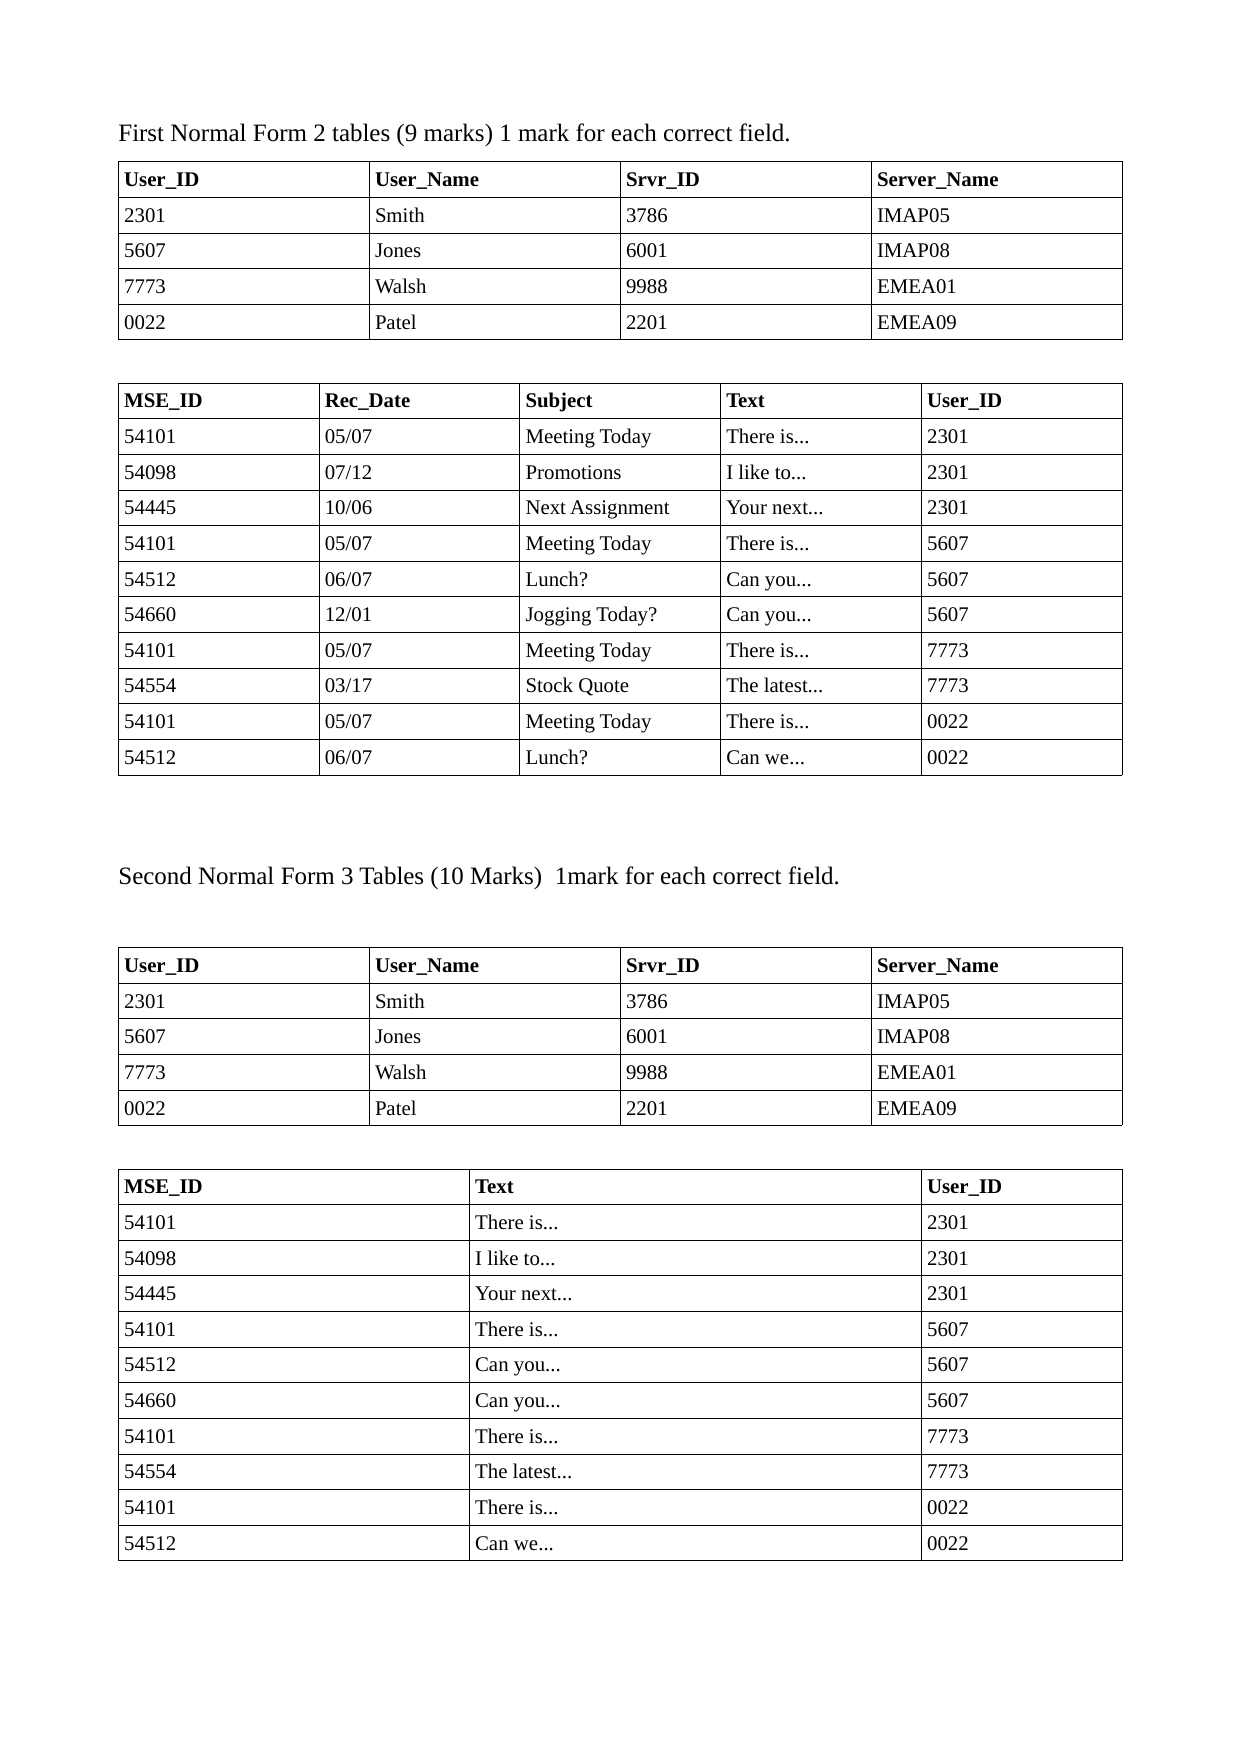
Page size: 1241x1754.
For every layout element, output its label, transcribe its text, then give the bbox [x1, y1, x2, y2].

table_cell 2301 [922, 1276, 1122, 1311]
table_cell 05/07 [320, 526, 519, 561]
table_cell There is... [721, 419, 921, 454]
table_cell Walsh [370, 1055, 620, 1089]
table_cell I like to... [470, 1241, 921, 1275]
table_cell Can you... [470, 1383, 921, 1418]
table_cell 9988 [621, 269, 871, 304]
table_cell 3786 [621, 984, 871, 1018]
table_cell 07/12 [320, 455, 519, 489]
table_cell 7773 [119, 1055, 369, 1089]
table_cell Meeting Today [520, 633, 720, 668]
table_cell 5607 [922, 597, 1122, 632]
table_cell The latest... [470, 1455, 921, 1489]
table_cell 54445 [119, 1276, 469, 1311]
table_cell Can you... [721, 597, 921, 632]
table_cell There is... [470, 1490, 921, 1525]
table_cell Patel [370, 305, 620, 339]
table_cell 54512 [119, 740, 319, 774]
table_cell 0022 [119, 305, 369, 339]
table_cell Jogging Today? [520, 597, 720, 632]
table_cell IMAP08 [872, 234, 1122, 268]
table_cell Your next... [721, 491, 921, 525]
table_cell Next Assignment [520, 491, 720, 525]
table_cell There is... [721, 704, 921, 739]
table_cell 0022 [922, 1526, 1122, 1560]
table_cell Smith [370, 984, 620, 1018]
table_cell 2301 [119, 198, 369, 232]
table_cell 2301 [922, 1205, 1122, 1240]
table_cell Lunch? [520, 562, 720, 596]
table_header User_ID [119, 162, 369, 197]
table_cell 54660 [119, 1383, 469, 1418]
table_cell Lunch? [520, 740, 720, 774]
table_cell 5607 [119, 1019, 369, 1054]
table_cell 2201 [621, 1091, 871, 1125]
table_cell I like to... [721, 455, 921, 489]
table_cell 54101 [119, 1419, 469, 1453]
table_cell 54554 [119, 669, 319, 703]
table_cell 05/07 [320, 633, 519, 668]
table_cell 2301 [922, 1241, 1122, 1275]
table_cell 54660 [119, 597, 319, 632]
table_header MSE_ID [119, 1170, 469, 1204]
table_cell 0022 [119, 1091, 369, 1125]
table_cell Meeting Today [520, 526, 720, 561]
table_cell 9988 [621, 1055, 871, 1089]
table_cell 2301 [119, 984, 369, 1018]
table_header User_Name [370, 948, 620, 983]
table_cell EMEA01 [872, 1055, 1122, 1089]
table_header Rec_Date [320, 384, 519, 418]
table_header User_Name [370, 162, 620, 197]
table_cell Meeting Today [520, 704, 720, 739]
table_cell 7773 [922, 1419, 1122, 1453]
table_cell 5607 [922, 562, 1122, 596]
table_cell Jones [370, 234, 620, 268]
table_header Text [470, 1170, 921, 1204]
table_cell IMAP05 [872, 984, 1122, 1018]
table_cell 54512 [119, 1348, 469, 1382]
table_cell Walsh [370, 269, 620, 304]
table_cell 5607 [922, 526, 1122, 561]
table_cell 2201 [621, 305, 871, 339]
table_cell 54101 [119, 1312, 469, 1347]
table_cell 5607 [922, 1312, 1122, 1347]
table_cell 0022 [922, 704, 1122, 739]
table_cell There is... [721, 633, 921, 668]
table_cell Can you... [470, 1348, 921, 1382]
table_cell Can we... [470, 1526, 921, 1560]
text Second Normal Form 3 Tables (10 Marks) 1mark for each correct field. [118, 861, 1122, 889]
table_header Srvr_ID [621, 162, 871, 197]
table_cell 54101 [119, 1490, 469, 1525]
table_cell 5607 [119, 234, 369, 268]
table_header User_ID [922, 384, 1122, 418]
table_cell 54554 [119, 1455, 469, 1489]
table_header Text [721, 384, 921, 418]
table_header Subject [520, 384, 720, 418]
table_cell IMAP05 [872, 198, 1122, 232]
table_cell There is... [470, 1419, 921, 1453]
table_cell 05/07 [320, 419, 519, 454]
table_cell 54445 [119, 491, 319, 525]
table_header User_ID [119, 948, 369, 983]
table_cell 6001 [621, 234, 871, 268]
table_cell Patel [370, 1091, 620, 1125]
table_cell 3786 [621, 198, 871, 232]
table_cell 7773 [922, 669, 1122, 703]
table_cell 7773 [922, 1455, 1122, 1489]
table_cell 5607 [922, 1348, 1122, 1382]
table_cell 0022 [922, 740, 1122, 774]
table_header Server_Name [872, 948, 1122, 983]
table_cell 0022 [922, 1490, 1122, 1525]
table_cell Meeting Today [520, 419, 720, 454]
table_cell Promotions [520, 455, 720, 489]
table_cell EMEA01 [872, 269, 1122, 304]
table_cell There is... [721, 526, 921, 561]
table_cell 7773 [922, 633, 1122, 668]
table_cell Jones [370, 1019, 620, 1054]
table_cell 12/01 [320, 597, 519, 632]
table_cell 03/17 [320, 669, 519, 703]
table_cell 06/07 [320, 740, 519, 774]
table_cell EMEA09 [872, 305, 1122, 339]
table_cell 54101 [119, 526, 319, 561]
table_cell EMEA09 [872, 1091, 1122, 1125]
table_header Srvr_ID [621, 948, 871, 983]
table_cell 2301 [922, 419, 1122, 454]
table_cell 54098 [119, 1241, 469, 1275]
table_cell There is... [470, 1312, 921, 1347]
table_header User_ID [922, 1170, 1122, 1204]
table_cell The latest... [721, 669, 921, 703]
text First Normal Form 2 tables (9 marks) 1 mark for each correct field. [118, 118, 1122, 147]
table_cell Stock Quote [520, 669, 720, 703]
table_cell 54512 [119, 562, 319, 596]
table_header MSE_ID [119, 384, 319, 418]
table_cell 54098 [119, 455, 319, 489]
table_cell There is... [470, 1205, 921, 1240]
table_header Server_Name [872, 162, 1122, 197]
table_cell 54101 [119, 704, 319, 739]
table_cell Your next... [470, 1276, 921, 1311]
table_cell Smith [370, 198, 620, 232]
table_cell 6001 [621, 1019, 871, 1054]
table_cell 2301 [922, 455, 1122, 489]
table_cell 54512 [119, 1526, 469, 1560]
table_cell 05/07 [320, 704, 519, 739]
table_cell 54101 [119, 1205, 469, 1240]
table_cell 5607 [922, 1383, 1122, 1418]
table_cell 54101 [119, 633, 319, 668]
table_cell IMAP08 [872, 1019, 1122, 1054]
table_cell 10/06 [320, 491, 519, 525]
table_cell Can you... [721, 562, 921, 596]
table_cell 54101 [119, 419, 319, 454]
table_cell Can we... [721, 740, 921, 774]
table_cell 7773 [119, 269, 369, 304]
table_cell 2301 [922, 491, 1122, 525]
table_cell 06/07 [320, 562, 519, 596]
